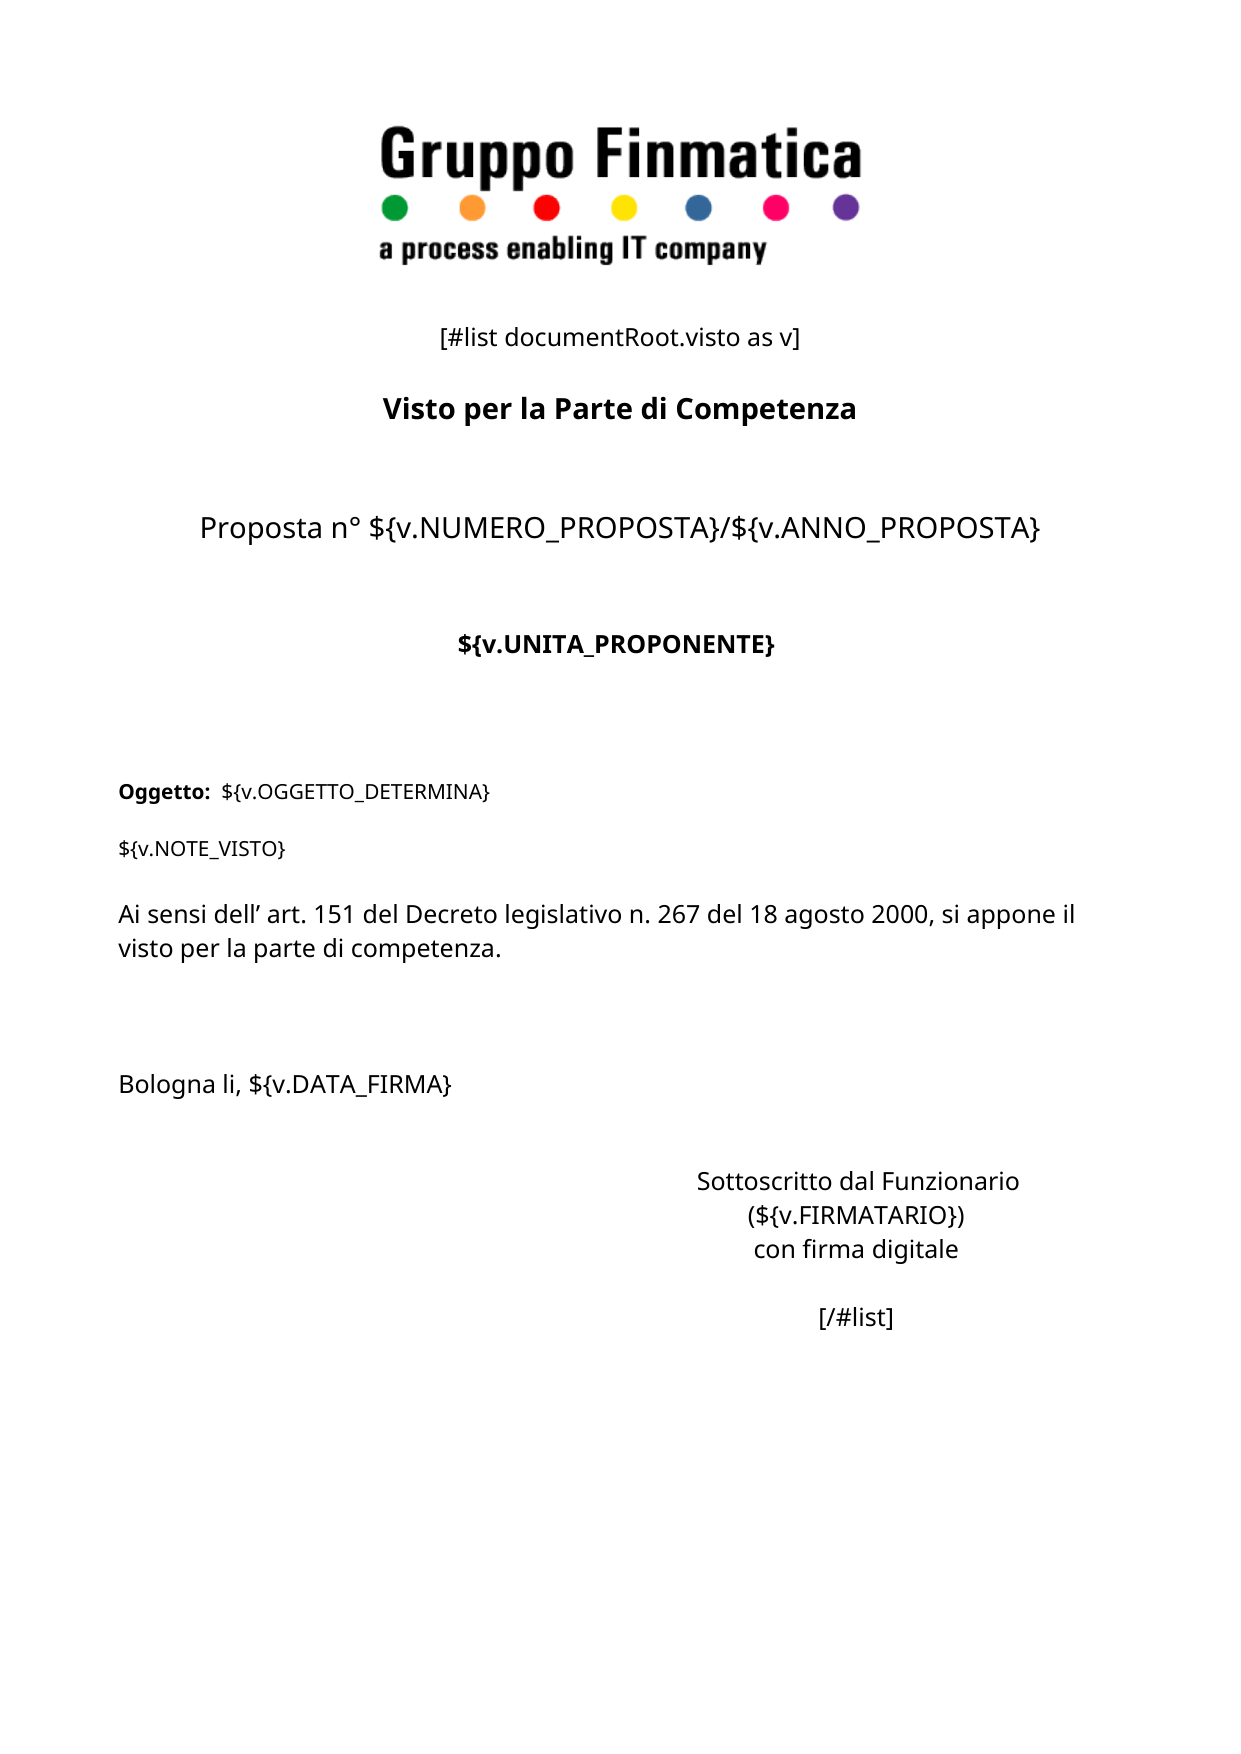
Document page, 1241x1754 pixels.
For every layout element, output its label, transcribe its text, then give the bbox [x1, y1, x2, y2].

text Proposta n° ${v.NUMERO_PROPOSTA}/${v.ANNO_PROPOSTA} [118, 507, 1122, 547]
text [/#list] [590, 1300, 1122, 1334]
text ${v.UNITA_PROPONENTE} [118, 626, 1122, 660]
text (${v.FIRMATARIO}) [590, 1198, 1122, 1232]
text Visto per la Parte di Competenza [118, 388, 1122, 428]
text con firma digitale [590, 1232, 1122, 1266]
text Oggetto: ${v.OGGETTO_DETERMINA} [118, 777, 1122, 806]
text ${v.NOTE_VISTO} [118, 834, 1122, 862]
text Ai sensi dell’ art. 151 del Decreto legislativo n. 267 del 18 agosto 2000, si appone il visto per la parte di competenza. [118, 897, 1122, 965]
text Sottoscritto dal Funzionario [595, 1164, 1122, 1198]
text [#list documentRoot.visto as v] [118, 320, 1122, 354]
text Bologna li, ${v.DATA_FIRMA} [118, 1067, 1122, 1101]
picture [372, 118, 868, 278]
